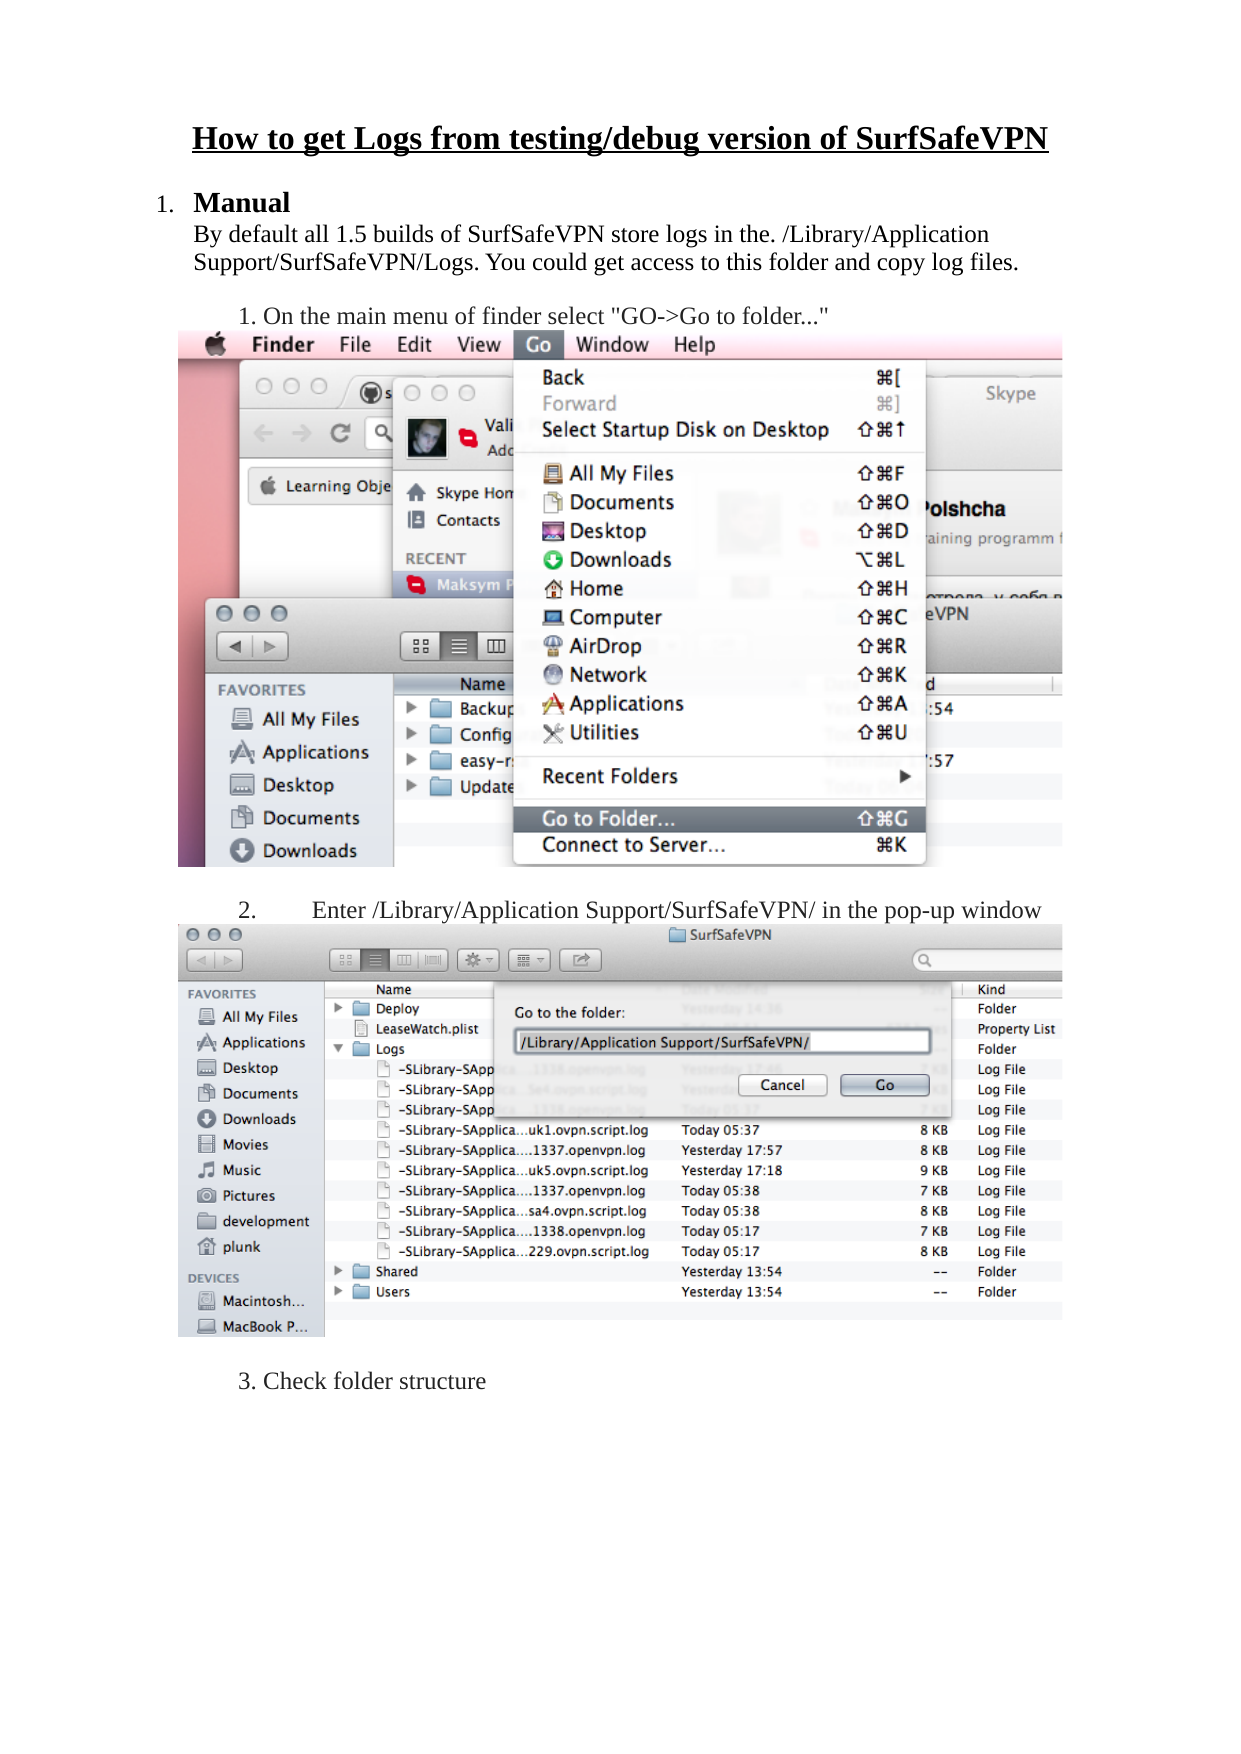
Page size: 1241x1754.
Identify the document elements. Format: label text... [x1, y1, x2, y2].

text How to get Logs from testing/debug version of SurfSafeVPN [118, 118, 1122, 156]
list Enter /Library/Application Support/SurfSafeVPN/ in the pop-up window [238, 895, 1122, 924]
list 1. On the main menu of finder select "GO->Go to folder..." [238, 301, 1122, 330]
picture [178, 330, 1063, 867]
text 3. Check folder structure [238, 1366, 1122, 1394]
list Manual [156, 185, 1122, 219]
picture [178, 924, 1063, 1337]
list By default all 1.5 builds of SurfSafeVPN store logs in the. /Library/Application Support/SurfSafeVPN/Logs. You could get access to this folder and copy log files. [156, 219, 1122, 276]
